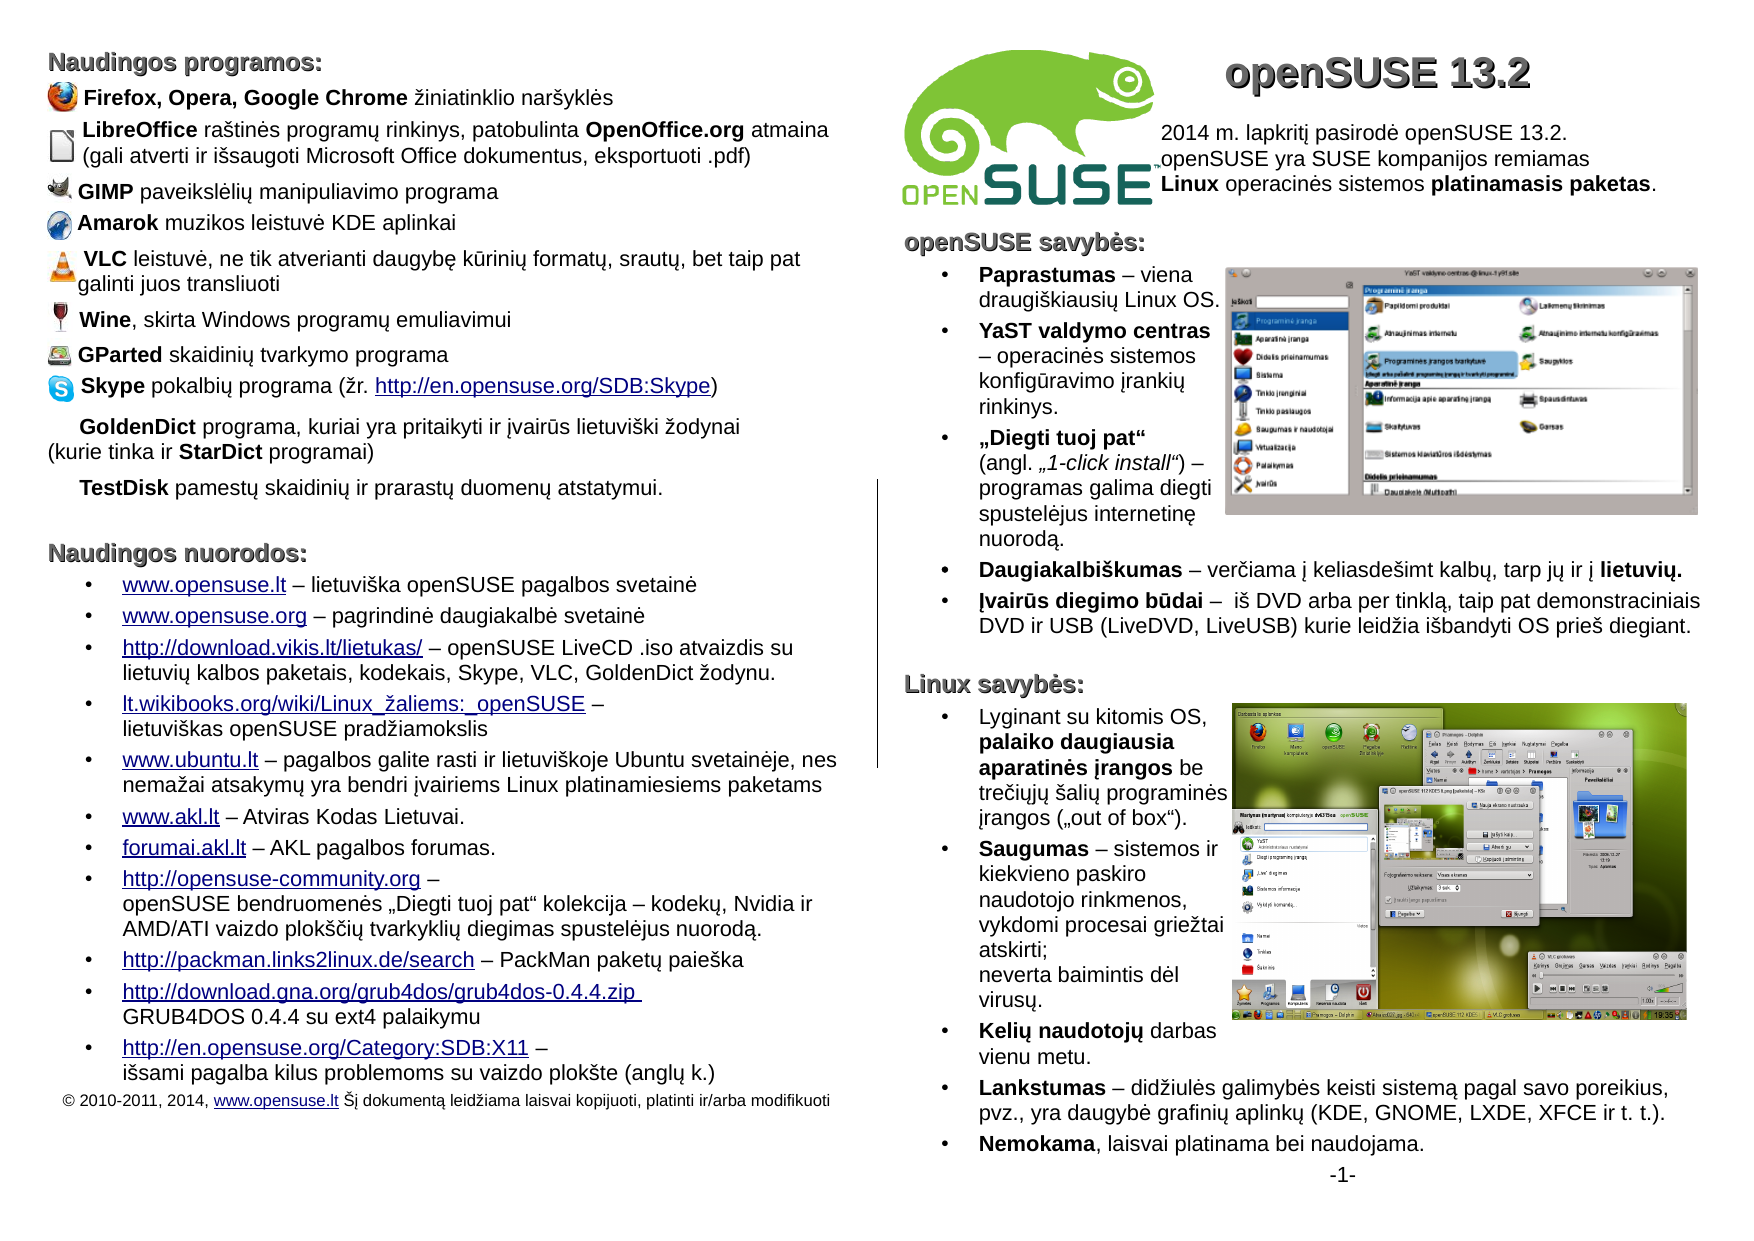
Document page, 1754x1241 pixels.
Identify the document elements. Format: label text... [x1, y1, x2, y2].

text TestDisk pamestų skaidinių ir prarastų duomenų atstatymui. [47, 470, 850, 500]
text Firefox, Opera, Google Chrome žiniatinklio naršyklės [78, 82, 850, 111]
list Įvairūs diegimo būdai – iš DVD arba per tinklą, taip pat demonstraciniais DVD ir USB (LiveDVD, LiveUSB) kurie leidžia išbandyti OS prieš diegiant. [941, 588, 1707, 638]
picture [47, 302, 74, 332]
list www.ubuntu.lt – pagalbos galite rasti ir lietuviškoje Ubuntu svetainėje, nes nemažai atsakymų yra bendri įvairiems Linux platinamiesiems paketams [85, 747, 850, 798]
text LibreOffice raštinės programų rinkinys, patobulinta OpenOffice.org atmaina (gali atverti ir išsaugoti Microsoft Office dokumentus, eksportuoti .pdf) [47, 117, 850, 168]
picture [47, 374, 75, 403]
text Naudingos programos: [47, 47, 850, 76]
text Wine, skirta Windows programų emuliavimui [74, 302, 850, 332]
picture [47, 82, 78, 112]
list http://packman.links2linux.de/search – PackMan paketų paieška [85, 947, 850, 973]
list www.opensuse.lt – lietuviška openSUSE pagalbos svetainė [85, 572, 850, 597]
list [1687, 704, 1707, 830]
list http://download.gna.org/grub4dos/grub4dos-0.4.4.zip GRUB4DOS 0.4.4 su ext4 palaikymu [85, 978, 850, 1029]
list Kelių naudotojų darbas vienu metu. [941, 1018, 1707, 1069]
text GoldenDict programa, kuriai yra pritaikyti ir įvairūs lietuviški žodynai (kurie tinka ir StarDict programai) [47, 408, 850, 464]
picture [47, 211, 72, 240]
text Naudingos nuorodos: [47, 537, 850, 566]
list http://download.vikis.lt/lietukas/ – openSUSE LiveCD .iso atvaizdis su lietuvių kalbos paketais, kodekais, Skype, VLC, GoldenDict žodynu. [85, 634, 850, 685]
text GParted skaidinių tvarkymo programa [72, 338, 850, 367]
list http://en.opensuse.org/Category:SDB:X11 – išsami pagalba kilus problemoms su vaizdo plokšte (anglų k.) [85, 1035, 850, 1085]
list http://opensuse-community.org – openSUSE bendruomenės „Diegti tuoj pat“ kolekcija – kodekų, Nvidia ir AMD/ATI vaizdo plokščių tvarkyklių diegimas spustelėjus nuorodą. [85, 866, 850, 941]
text Linux savybės: [903, 669, 1707, 698]
picture [902, 50, 1161, 205]
text VLC leistuvė, ne tik atverianti daugybę kūrinių formatų, srautų, bet taip pat galinti juos transliuoti [47, 246, 850, 296]
text Amarok muzikos leistuvė KDE aplinkai [47, 210, 850, 240]
text GIMP paveikslėlių manipuliavimo programa [47, 174, 850, 204]
list Lyginant su kitomis OS, palaiko daugiausia aparatinės įrangos be trečiųjų šalių programinės įrangos („out of box“). [941, 704, 1232, 830]
list forumai.akl.lt – AKL pagalbos forumas. [85, 835, 850, 860]
list www.opensuse.org – pagrindinė daugiakalbė svetainė [85, 603, 850, 628]
list -1- [941, 1162, 1707, 1187]
list Lankstumas – didžiulės galimybės keisti sistemą pagal savo poreikius, pvz., yra daugybė grafinių aplinkų (KDE, GNOME, LXDE, XFCE ir t. t.). [941, 1075, 1707, 1125]
picture [47, 173, 72, 203]
list www.akl.lt – Atviras Kodas Lietuvai. [85, 803, 850, 829]
list Daugiakalbiškumas – verčiama į keliasdešimt kalbų, tarp jų ir į lietuvių. [941, 557, 1707, 582]
text openSUSE savybės: [903, 227, 1707, 256]
text © 2010-2011, 2014, www.opensuse.lt Šį dokumentą leidžiama laisvai kopijuoti, platinti ir/arba modifikuoti [47, 1091, 850, 1110]
picture [47, 130, 76, 162]
subtitle openSUSE 13.2 [903, 47, 1707, 95]
text Skype pokalbių programa (žr. http://en.opensuse.org/SDB:Skype) [47, 373, 850, 402]
list Saugumas – sistemos ir kiekvieno paskiro naudotojo rinkmenos, vykdomi procesai griežtai atskirti; neverta baimintis dėl virusų. [941, 836, 1232, 1012]
list Paprastumas – viena draugiškiausių Linux OS. [941, 262, 1707, 312]
list YaST valdymo centras – operacinės sistemos konfigūravimo įrankių rinkinys. [941, 318, 1225, 419]
list „Diegti tuoj pat“ (angl. „1-click install“) – programas galima diegti spustelėjus internetinę nuorodą. [941, 425, 1707, 551]
list [1687, 836, 1707, 1012]
text 2014 m. lapkritį pasirodė openSUSE 13.2. openSUSE yra SUSE kompanijos remiamas Linux operacinės sistemos platinamasis paketas. [1161, 120, 1707, 196]
list lt.wikibooks.org/wiki/Linux_žaliems:_openSUSE – lietuviškas openSUSE pradžiamokslis [85, 691, 850, 741]
picture [47, 338, 72, 367]
list Nemokama, laisvai platinama bei naudojama. [941, 1131, 1707, 1156]
picture [47, 251, 78, 282]
